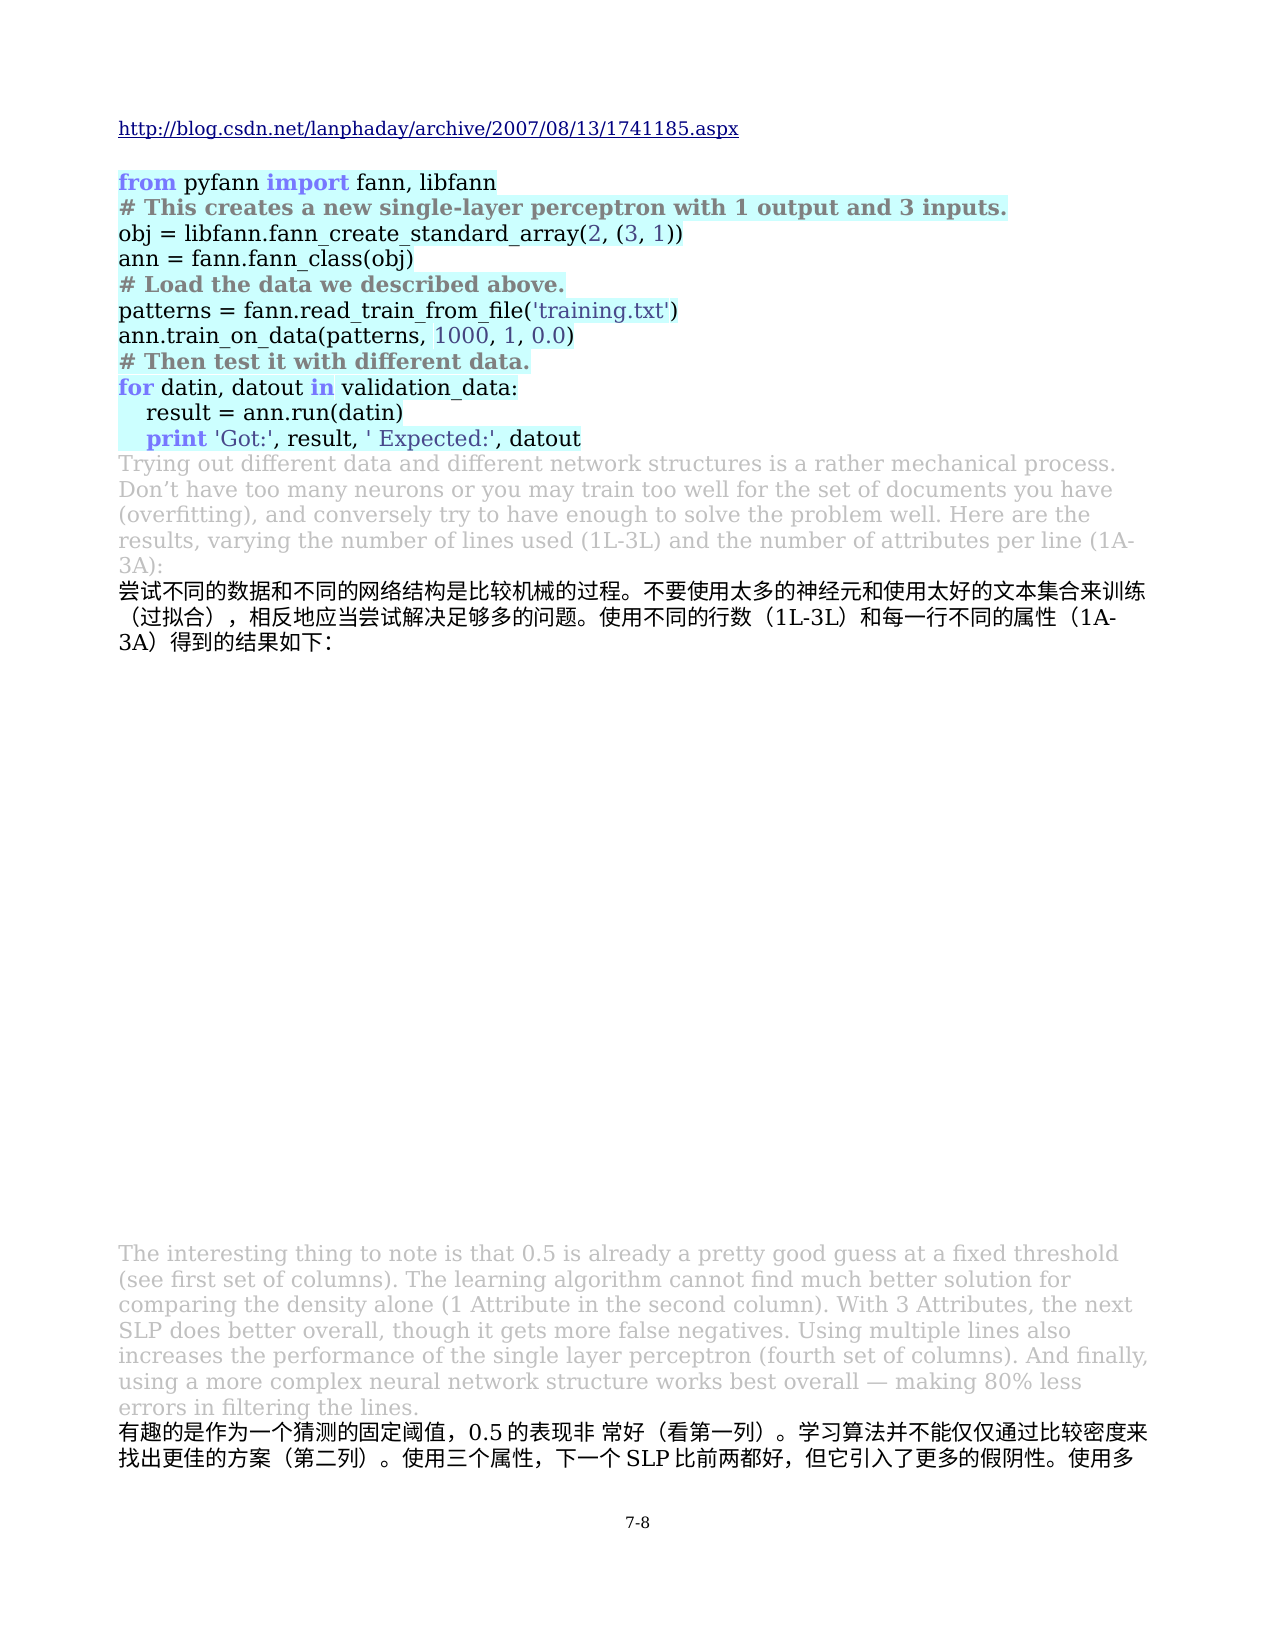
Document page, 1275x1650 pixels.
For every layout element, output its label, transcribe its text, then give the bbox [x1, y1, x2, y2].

text # Load the data we described above. [118, 272, 1157, 298]
text print 'Got:', result, ' Expected:', datout [118, 426, 1157, 451]
text result = ann.run(datin) [118, 400, 1157, 426]
text 尝试不同的数据和不同的网络结构是比较机械的过程。不要使用太多的神经元和使用太好的文本集合来训练（过拟合），相反地应当尝试解决足够多的问题。使用不同的行数（1L-3L）和每一行不同的属性（1A-3A）得到的结果如下： [118, 579, 1157, 656]
text ann = fann.fann_class(obj) [118, 246, 1157, 272]
text 有趣的是作为一个猜测的固定阈值，0.5的表现非 常好（看第一列）。学习算法并不能仅仅通过比较密度来找出更佳的方案（第二列）。使用三个属性，下一个SLP比前两都好，但它引入了更多的假阴性。使用多 [118, 1420, 1157, 1471]
text patterns = fann.read_train_from_file('training.txt') [118, 298, 1157, 323]
text obj = libfann.fann_create_standard_array(2, (3, 1)) [118, 221, 1157, 246]
text ann.train_on_data(patterns, 1000, 1, 0.0) [118, 323, 1157, 349]
text for datin, datout in validation_data: [118, 374, 1157, 400]
text The interesting thing to note is that 0.5 is already a pretty good guess at a fixed threshold (see first set of columns). The learning algorithm cannot find much better solution for comparing the density alone (1 Attribute in the second column). With 3 Attributes, the next SLP does better overall, though it gets more false negatives. Using multiple lines also increases the performance of the single layer perceptron (fourth set of columns). And finally, using a more complex neural network structure works best overall — making 80% less errors in filtering the lines. [118, 1242, 1157, 1420]
text from pyfann import fann, libfann [118, 169, 1157, 195]
text # This creates a new single-layer perceptron with 1 output and 3 inputs. [118, 195, 1157, 221]
text # Then test it with different data. [118, 349, 1157, 374]
text Trying out different data and different network structures is a rather mechanical process. Don’t have too many neurons or you may train too well for the set of documents you have (overfitting), and conversely try to have enough to solve the problem well. Here are the results, varying the number of lines used (1L-3L) and the number of attributes per line (1A-3A): [118, 451, 1157, 579]
